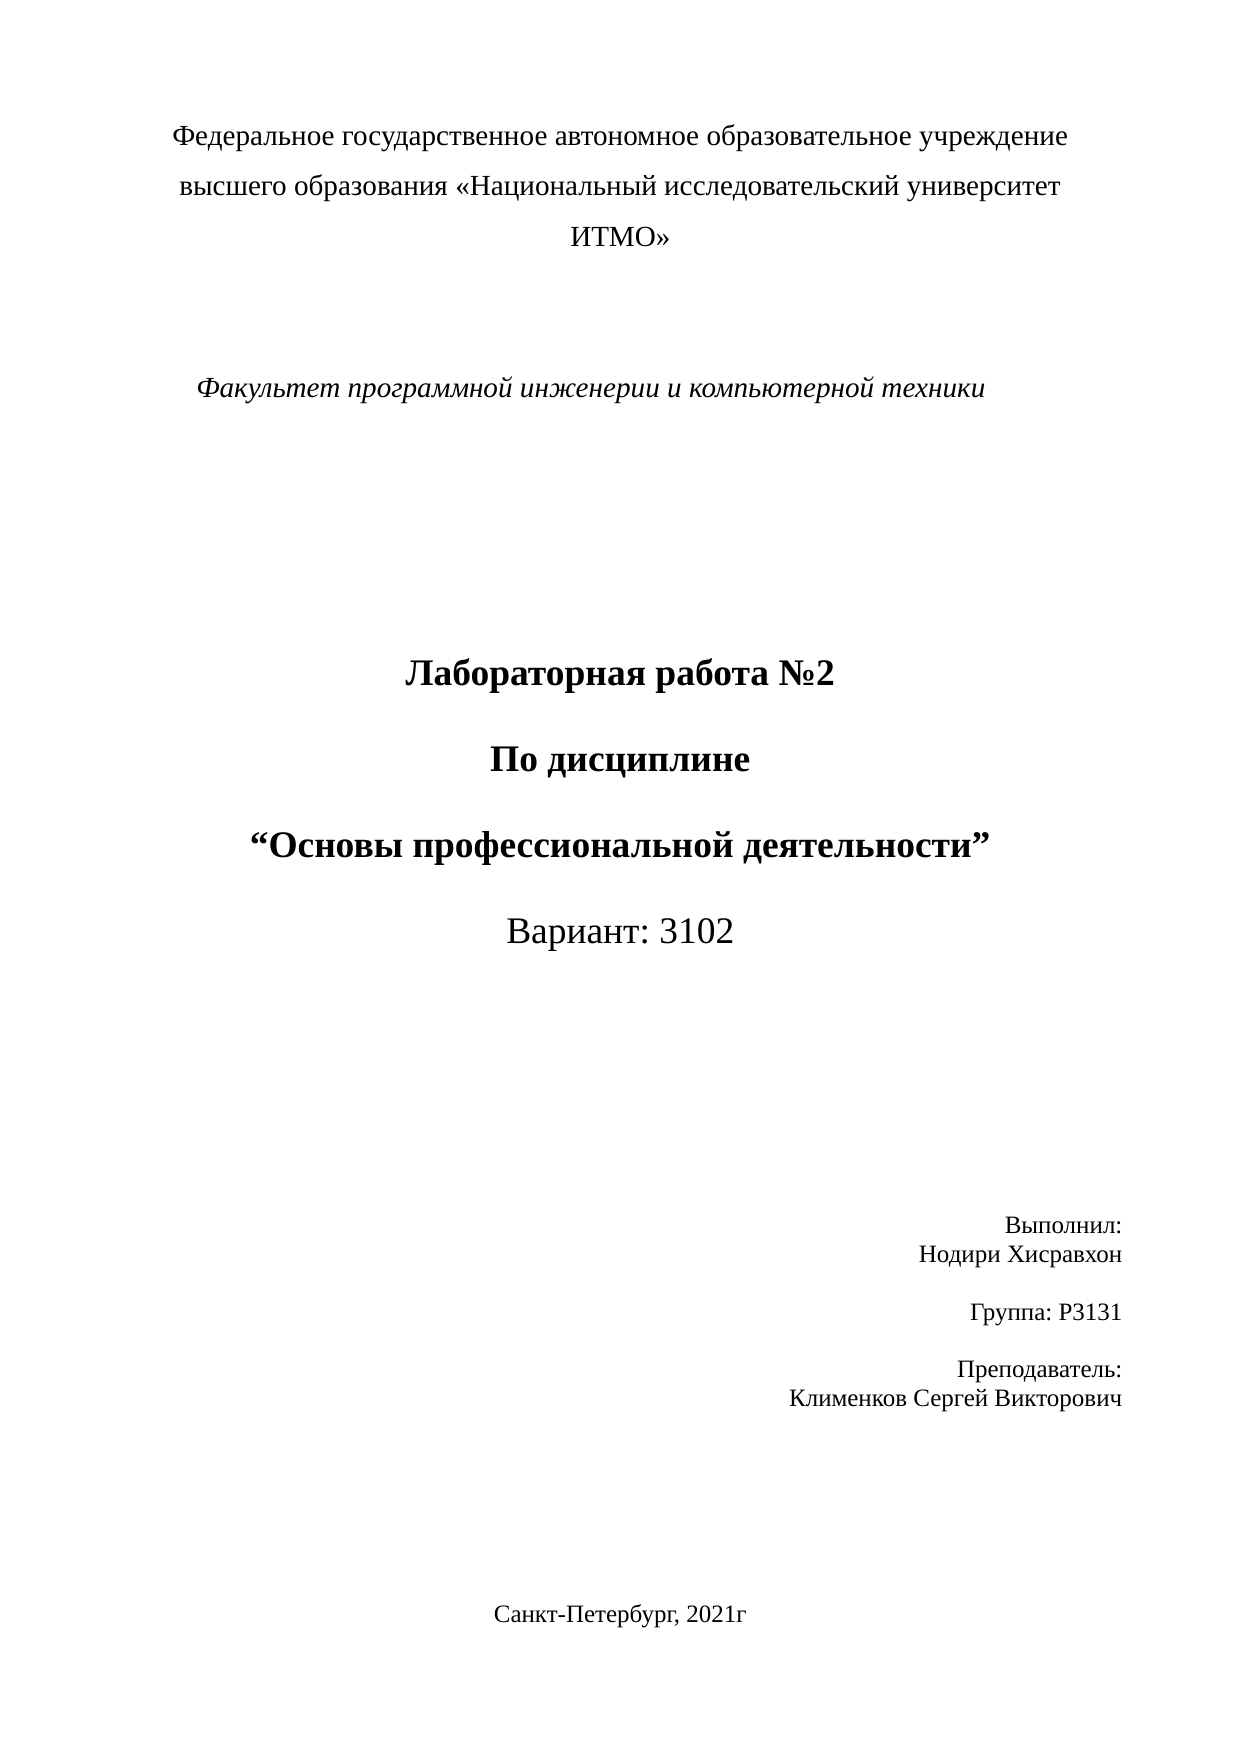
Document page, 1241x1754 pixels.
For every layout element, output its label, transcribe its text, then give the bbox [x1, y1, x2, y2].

text Факультет программной инженерии и компьютерной техники [59, 370, 1122, 403]
text Клименков Сергей Викторович [118, 1383, 1122, 1412]
text Нодири Хисравхон [118, 1239, 1122, 1268]
text высшего образования «Национальный исследовательский университет [118, 168, 1122, 202]
text Санкт-Петербург, 2021г [118, 1599, 1122, 1627]
text Выполнил: [118, 1211, 1122, 1239]
text Преподаватель: [118, 1354, 1122, 1383]
text По дисциплине [118, 736, 1122, 779]
text Вариант: 3102 [118, 909, 1122, 952]
text “Основы профессиональной деятельности” [118, 822, 1122, 866]
text Группа: Р3131 [118, 1297, 1122, 1326]
text ИТМО» [118, 219, 1122, 252]
text Федеральное государственное автономное образовательное учреждение [118, 118, 1122, 152]
text Лабораторная работа №2 [118, 650, 1122, 693]
